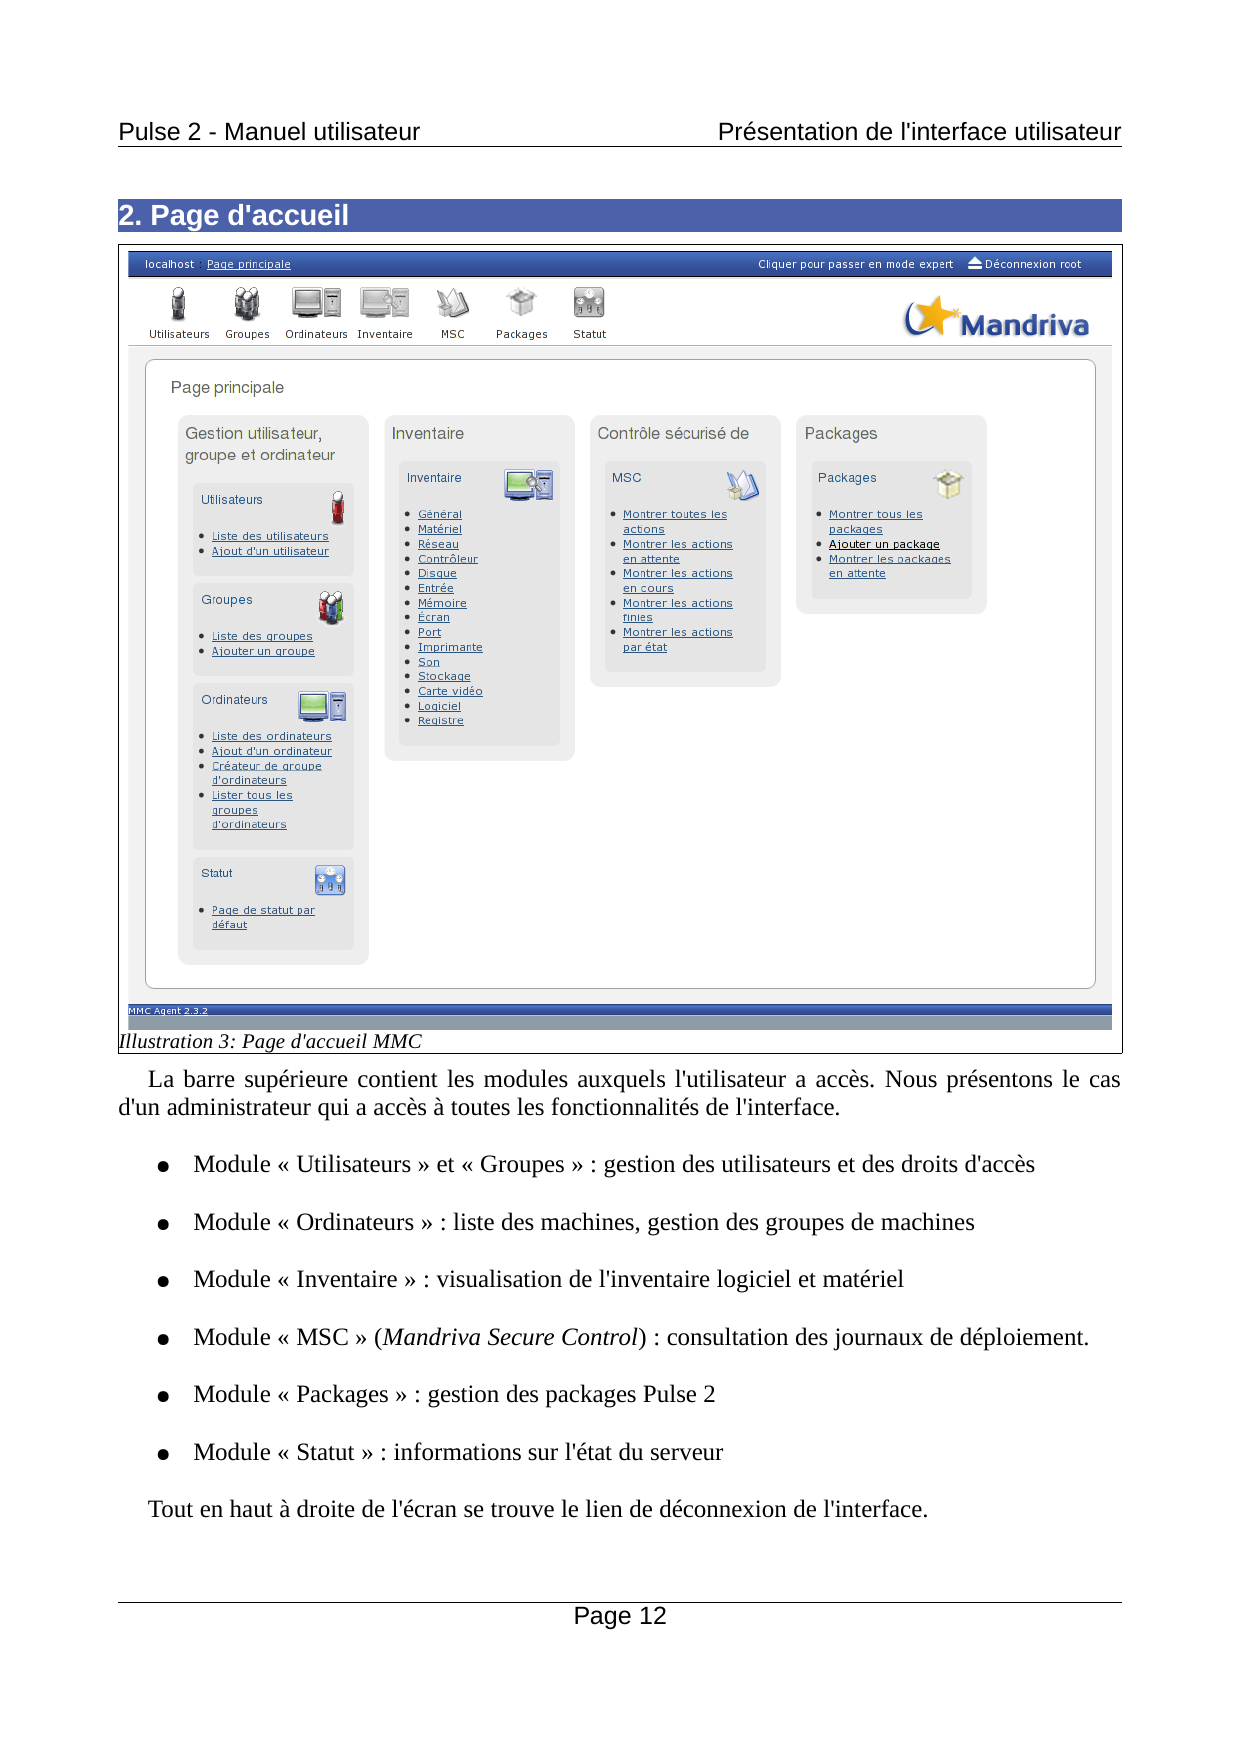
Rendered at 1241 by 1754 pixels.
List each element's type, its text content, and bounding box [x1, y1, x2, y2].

text La barre supérieure contient les modules auxquels l'utilisateur a accès. Nous présentons le cas d'un administrateur qui a accès à toutes les fonctionnalités de l'interface. [118, 1054, 1122, 1121]
text Tout en haut à droite de l'écran se trouve le lien de déconnexion de l'interface. [118, 1495, 1122, 1523]
list Module « Inventaire » : visualisation de l'inventaire logiciel et matériel [156, 1265, 1122, 1293]
list Module « Utilisateurs » et « Groupes » : gestion des utilisateurs et des droits d'accès [156, 1150, 1122, 1178]
list Module « Ordinateurs » : liste des machines, gestion des groupes de machines [156, 1207, 1122, 1236]
picture [128, 251, 1112, 1030]
text [119, 245, 1122, 256]
text Illustration 3: Page d'accueil MMC [119, 256, 1122, 1053]
list Module « MSC » (Mandriva Secure Control) : consultation des journaux de déploiement. [156, 1322, 1122, 1351]
subtitle Page d'accueil [118, 199, 1122, 232]
list Module « Statut » : informations sur l'état du serveur [156, 1437, 1122, 1466]
list Module « Packages » : gestion des packages Pulse 2 [156, 1380, 1122, 1408]
